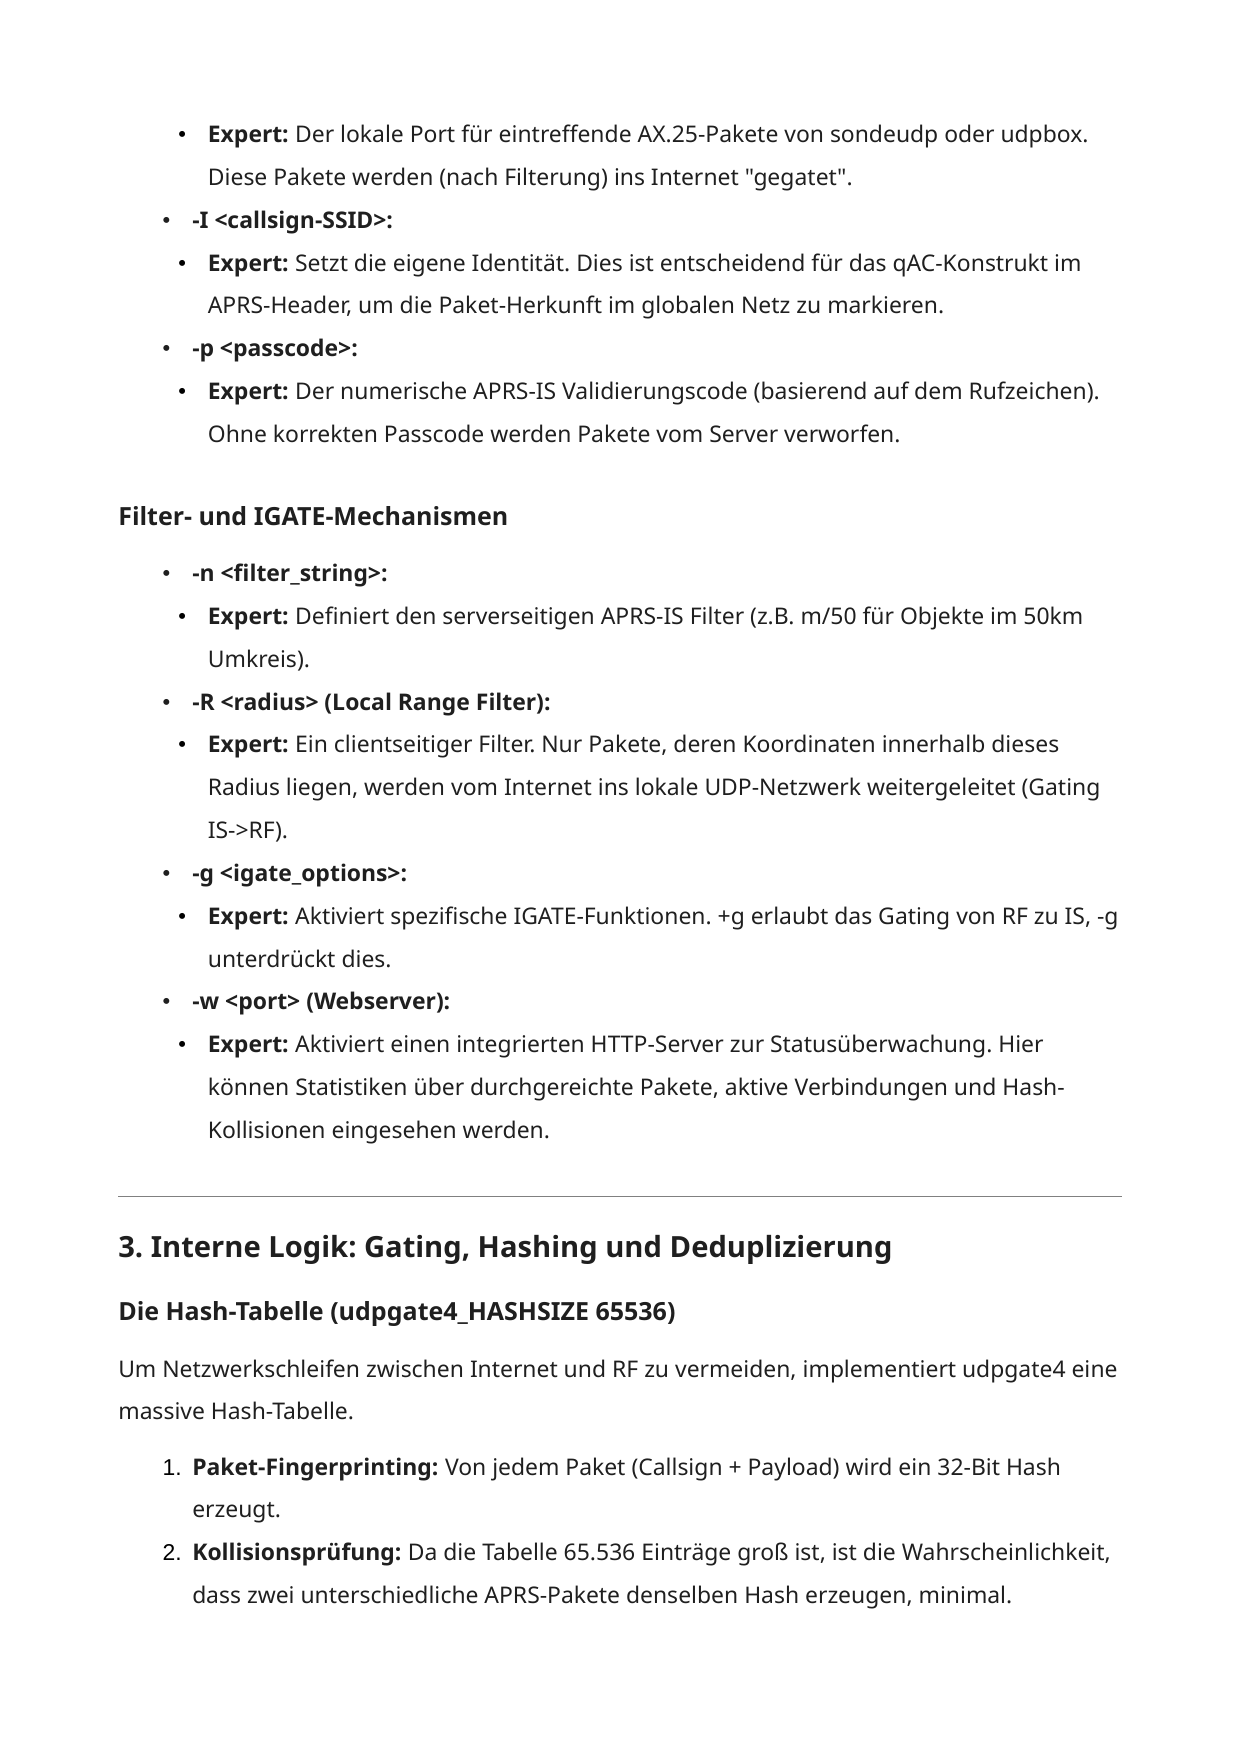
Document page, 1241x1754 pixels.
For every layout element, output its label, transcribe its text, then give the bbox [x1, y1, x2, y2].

text Um Netzwerkschleifen zwischen Internet und RF zu vermeiden, implementiert udpgate4 eine massive Hash-Tabelle. [118, 1352, 1122, 1427]
list -I <callsign-SSID>: [162, 204, 1122, 235]
list Expert: Setzt die eigene Identität. Dies ist entscheidend für das qAC-Konstrukt im APRS-Header, um die Paket-Herkunft im globalen Netz zu markieren. [178, 247, 1122, 321]
list Expert: Der lokale Port für eintreffende AX.25-Pakete von sondeudp oder udpbox. Diese Pakete werden (nach Filterung) ins Internet "gegatet". [178, 118, 1122, 192]
list Paket-Fingerprinting: Von jedem Paket (Callsign + Payload) wird ein 32-Bit Hash erzeugt. [162, 1451, 1122, 1525]
list -R <radius> (Local Range Filter): [162, 686, 1122, 717]
list -p <passcode>: [162, 332, 1122, 363]
subtitle Die Hash-Tabelle (udpgate4_HASHSIZE 65536) [118, 1293, 1122, 1327]
subtitle 3. Interne Logik: Gating, Hashing und Deduplizierung [118, 1227, 1122, 1266]
list -w <port> (Webserver): [162, 985, 1122, 1017]
list Expert: Der numerische APRS-IS Validierungscode (basierend auf dem Rufzeichen). Ohne korrekten Passcode werden Pakete vom Server verworfen. [178, 375, 1122, 449]
list Expert: Ein clientseitiger Filter. Nur Pakete, deren Koordinaten innerhalb dieses Radius liegen, werden vom Internet ins lokale UDP-Netzwerk weitergeleitet (Gating IS->RF). [178, 728, 1122, 845]
list Expert: Aktiviert einen integrierten HTTP-Server zur Statusüberwachung. Hier können Statistiken über durchgereichte Pakete, aktive Verbindungen und Hash-Kollisionen eingesehen werden. [178, 1028, 1122, 1145]
list Expert: Definiert den serverseitigen APRS-IS Filter (z.B. m/50 für Objekte im 50km Umkreis). [178, 600, 1122, 674]
list -g <igate_options>: [162, 857, 1122, 888]
list -n <filter_string>: [162, 557, 1122, 588]
subtitle Filter- und IGATE-Mechanismen [118, 498, 1122, 532]
list Expert: Aktiviert spezifische IGATE-Funktionen. +g erlaubt das Gating von RF zu IS, -g unterdrückt dies. [178, 900, 1122, 974]
list Kollisionsprüfung: Da die Tabelle 65.536 Einträge groß ist, ist die Wahrscheinlichkeit, dass zwei unterschiedliche APRS-Pakete denselben Hash erzeugen, minimal. [162, 1536, 1122, 1610]
